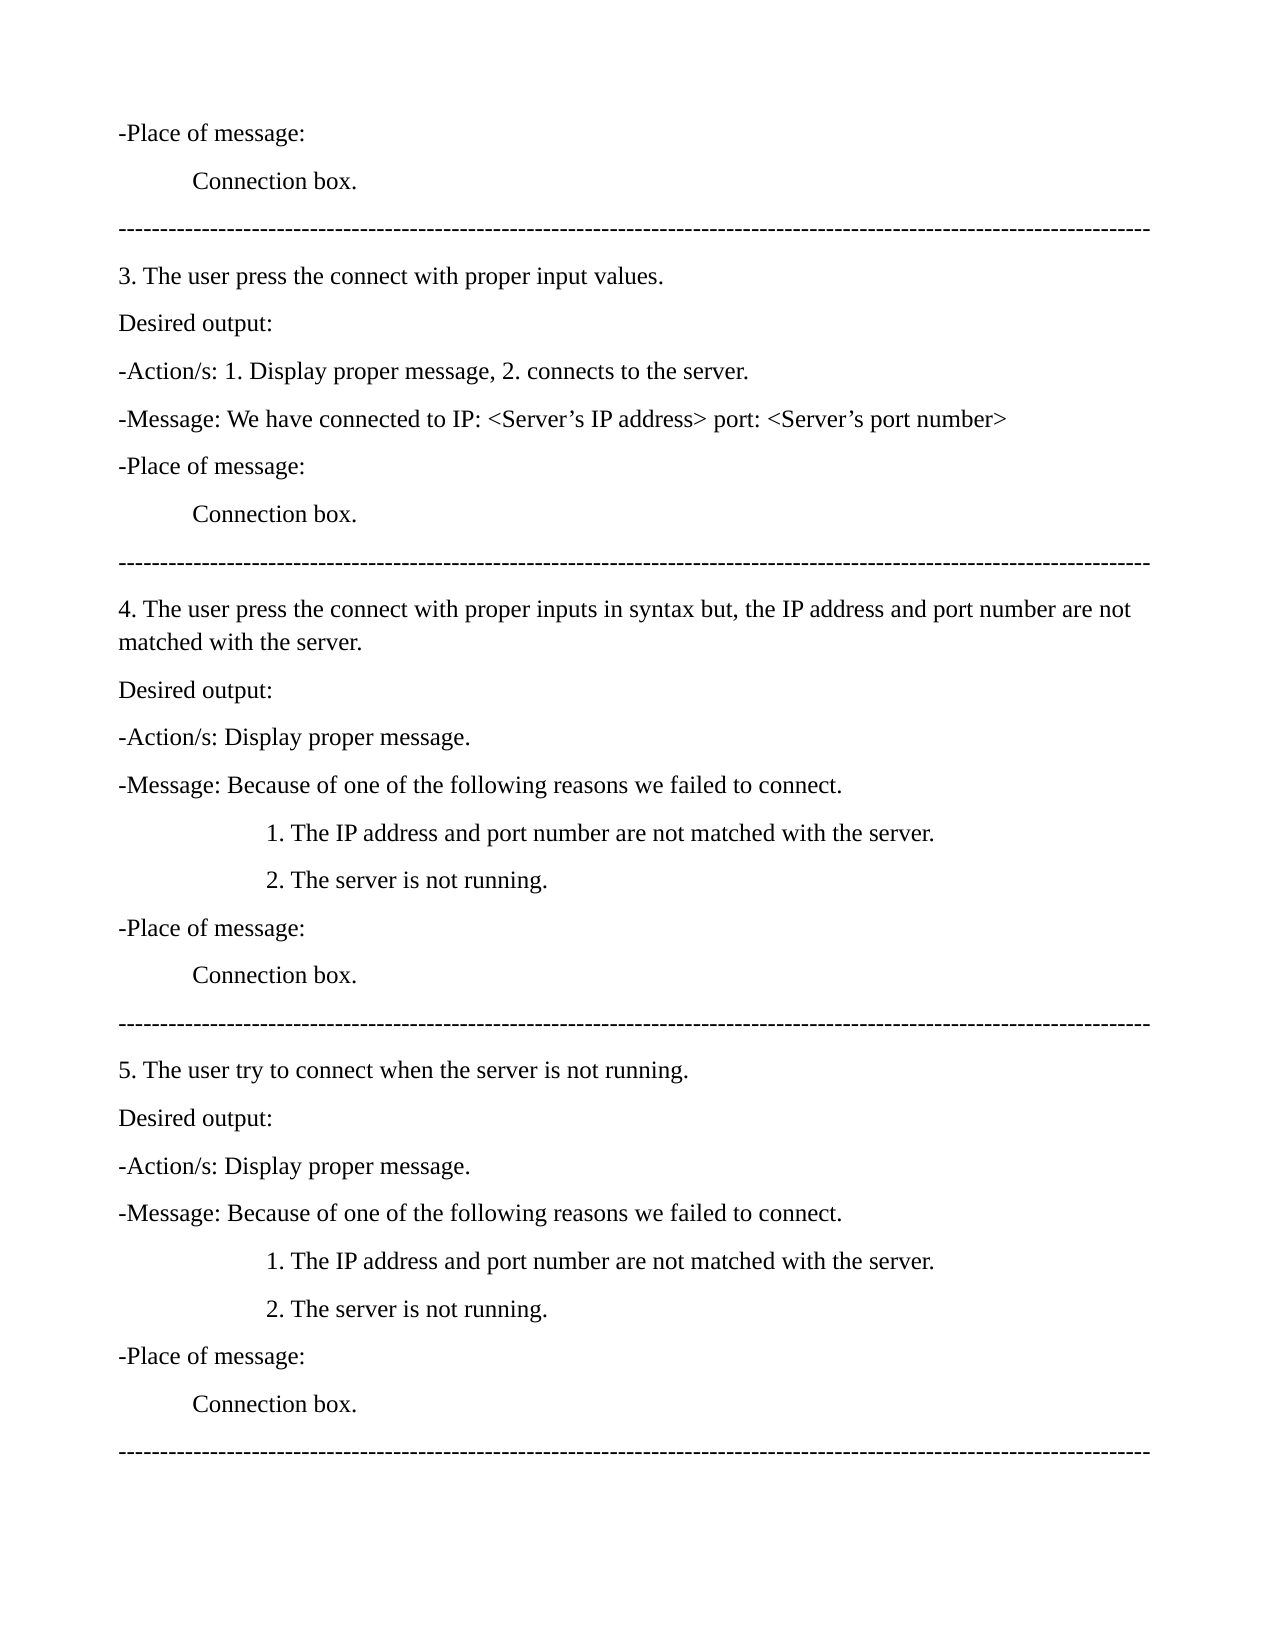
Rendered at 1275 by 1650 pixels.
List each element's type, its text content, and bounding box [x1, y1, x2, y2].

text 3. The user press the connect with proper input values. [118, 261, 1157, 290]
text -Place of message: [118, 1341, 1157, 1370]
text -Action/s: Display proper message. [118, 1151, 1157, 1179]
text -Place of message: [118, 451, 1157, 480]
text -Place of message: [118, 118, 1157, 147]
text Desired output: [118, 308, 1157, 337]
text Connection box. [118, 960, 1157, 989]
text 5. The user try to connect when the server is not running. [118, 1056, 1157, 1084]
text Connection box. [118, 1389, 1157, 1418]
text -Message: Because of one of the following reasons we failed to connect. [118, 770, 1157, 799]
text -Message: Because of one of the following reasons we failed to connect. [118, 1198, 1157, 1227]
text Desired output: [118, 1103, 1157, 1132]
text -Action/s: 1. Display proper message, 2. connects to the server. [118, 356, 1157, 385]
text Connection box. [118, 166, 1157, 194]
text -Place of message: [118, 913, 1157, 942]
text 1. The IP address and port number are not matched with the server. [118, 818, 1157, 846]
text ---------------------------------------------------------------------------------------------------------------------------- [118, 213, 1157, 242]
text 2. The server is not running. [118, 1294, 1157, 1322]
text 4. The user press the connect with proper inputs in syntax but, the IP address and port number are not matched with the server. [118, 594, 1157, 656]
text ---------------------------------------------------------------------------------------------------------------------------- [118, 1008, 1157, 1037]
text 1. The IP address and port number are not matched with the server. [118, 1246, 1157, 1275]
text ---------------------------------------------------------------------------------------------------------------------------- [118, 547, 1157, 575]
text Desired output: [118, 675, 1157, 703]
text 2. The server is not running. [118, 865, 1157, 894]
text -Message: We have connected to IP: <Server’s IP address> port: <Server’s port number> [118, 404, 1157, 432]
text ---------------------------------------------------------------------------------------------------------------------------- [118, 1436, 1157, 1465]
text Connection box. [118, 499, 1157, 528]
text -Action/s: Display proper message. [118, 722, 1157, 751]
